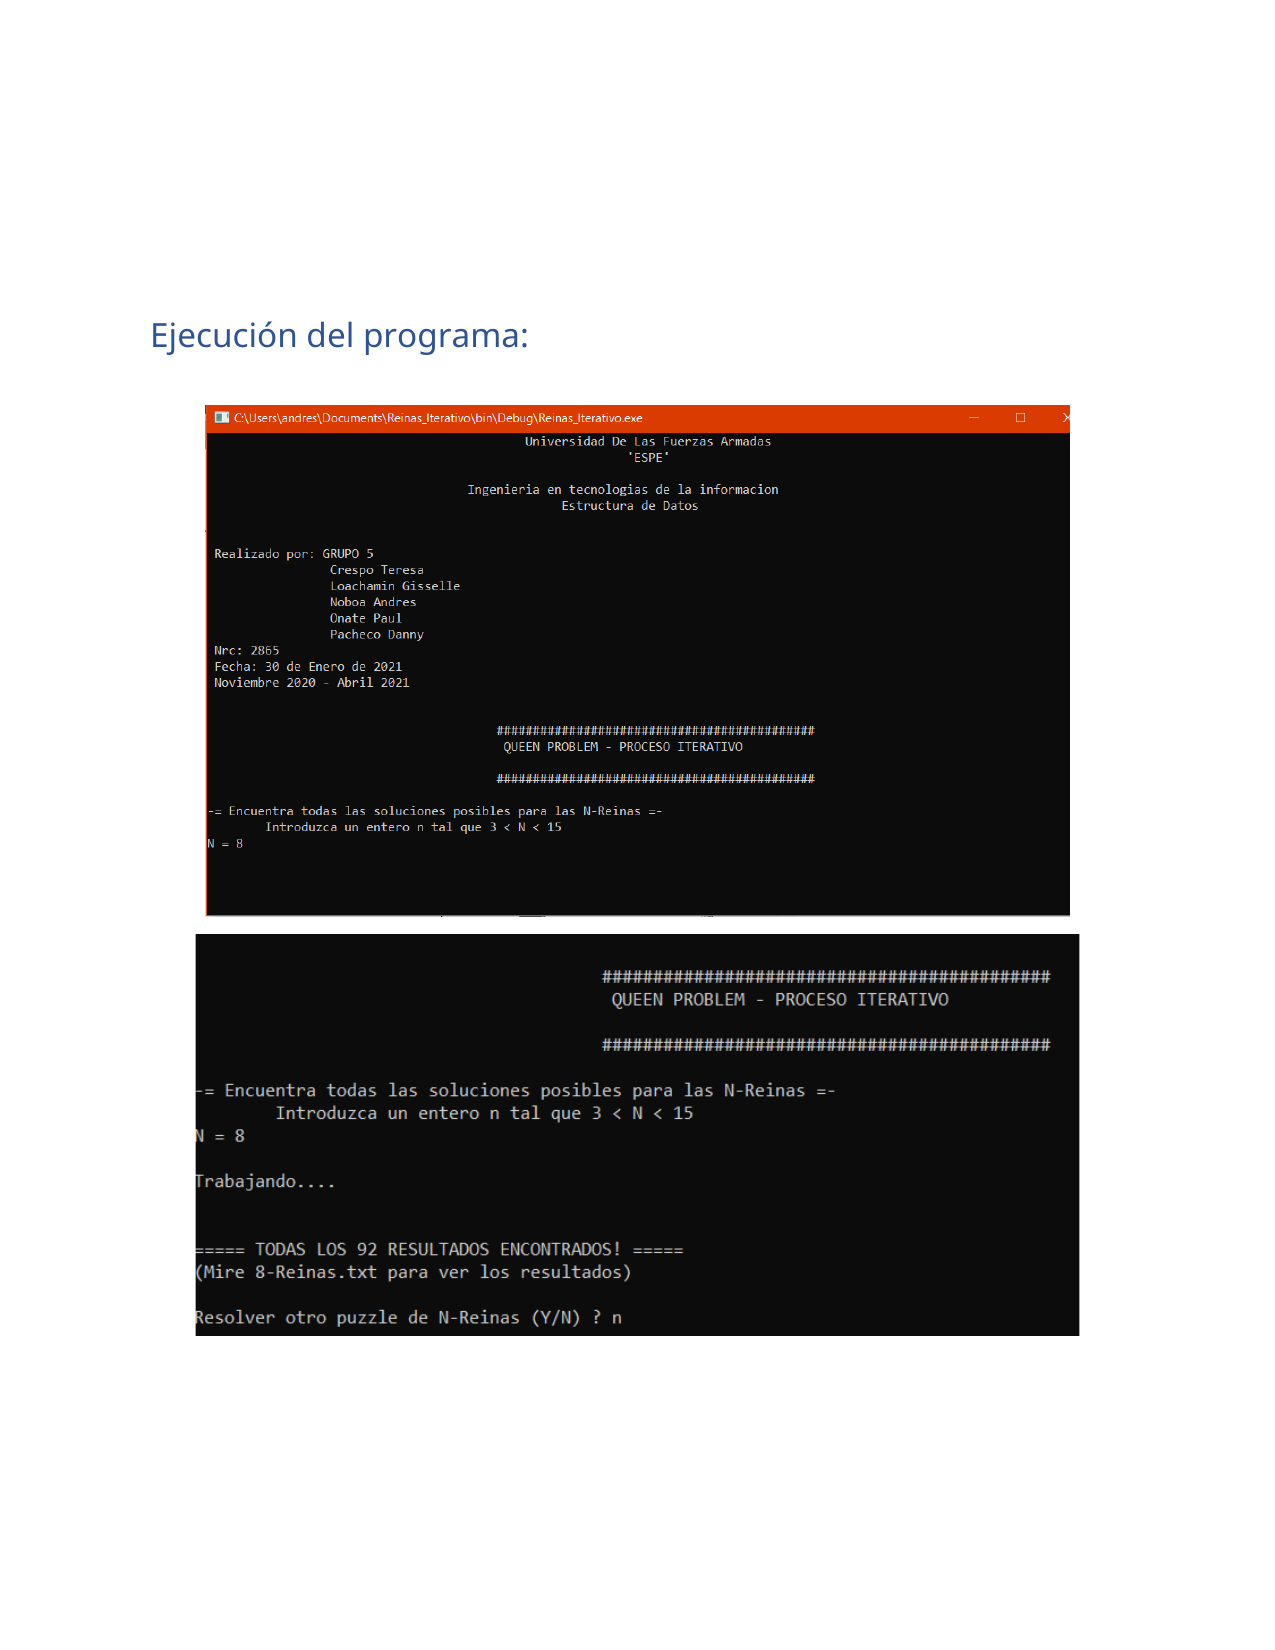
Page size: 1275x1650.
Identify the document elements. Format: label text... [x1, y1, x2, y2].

subtitle Ejecución del programa: [150, 312, 1125, 358]
